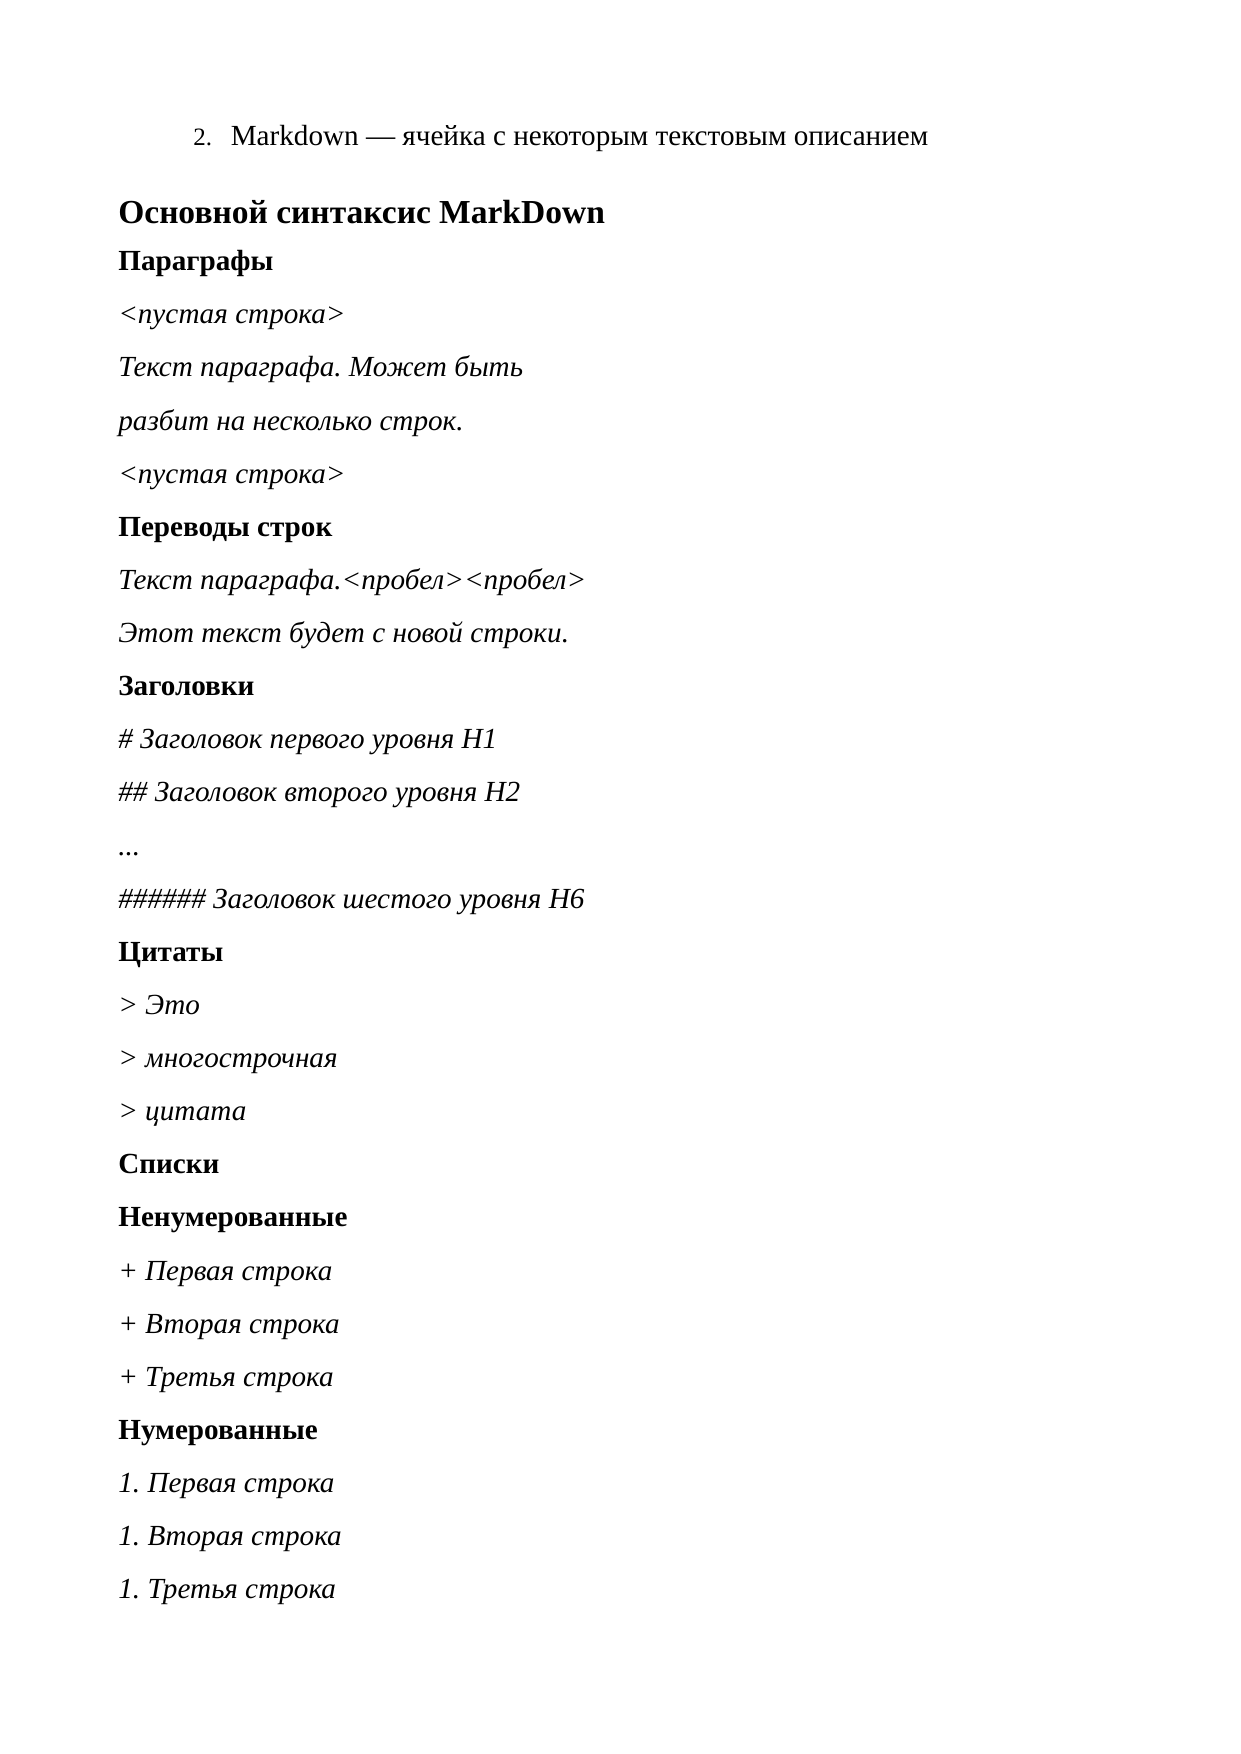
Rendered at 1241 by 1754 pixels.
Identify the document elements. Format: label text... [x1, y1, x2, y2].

text + Первая строка [118, 1253, 1122, 1286]
text <пустая строка> [118, 296, 1122, 330]
text ###### Заголовок шестого уровня H6 [118, 881, 1122, 914]
text Текст параграфа.<пробел><пробел> [118, 562, 1122, 596]
text + Вторая строка [118, 1306, 1122, 1339]
text Заголовки [118, 668, 1122, 702]
text Параграфы [118, 243, 1122, 277]
text Цитаты [118, 934, 1122, 967]
text разбит на несколько строк. [118, 403, 1122, 436]
text > Это [118, 987, 1122, 1021]
text Нумерованные [118, 1412, 1122, 1446]
text + Третья строка [118, 1359, 1122, 1392]
text <пустая строка> [118, 456, 1122, 489]
text # Заголовок первого уровня H1 [118, 721, 1122, 755]
list Markdown — ячейка с некоторым текстовым описанием [193, 118, 1122, 152]
text ... [118, 828, 1122, 861]
text 1. Первая строка [118, 1465, 1122, 1499]
text 1. Третья строка [118, 1571, 1122, 1605]
subtitle Основной синтаксис MarkDown [118, 192, 1122, 231]
text Этот текст будет с новой строки. [118, 615, 1122, 649]
text 1. Вторая строка [118, 1518, 1122, 1552]
text ## Заголовок второго уровня H2 [118, 774, 1122, 808]
text Ненумерованные [118, 1199, 1122, 1233]
text Текст параграфа. Может быть [118, 349, 1122, 383]
text > цитата [118, 1093, 1122, 1127]
text Списки [118, 1146, 1122, 1180]
text Переводы строк [118, 509, 1122, 542]
text > многострочная [118, 1040, 1122, 1074]
